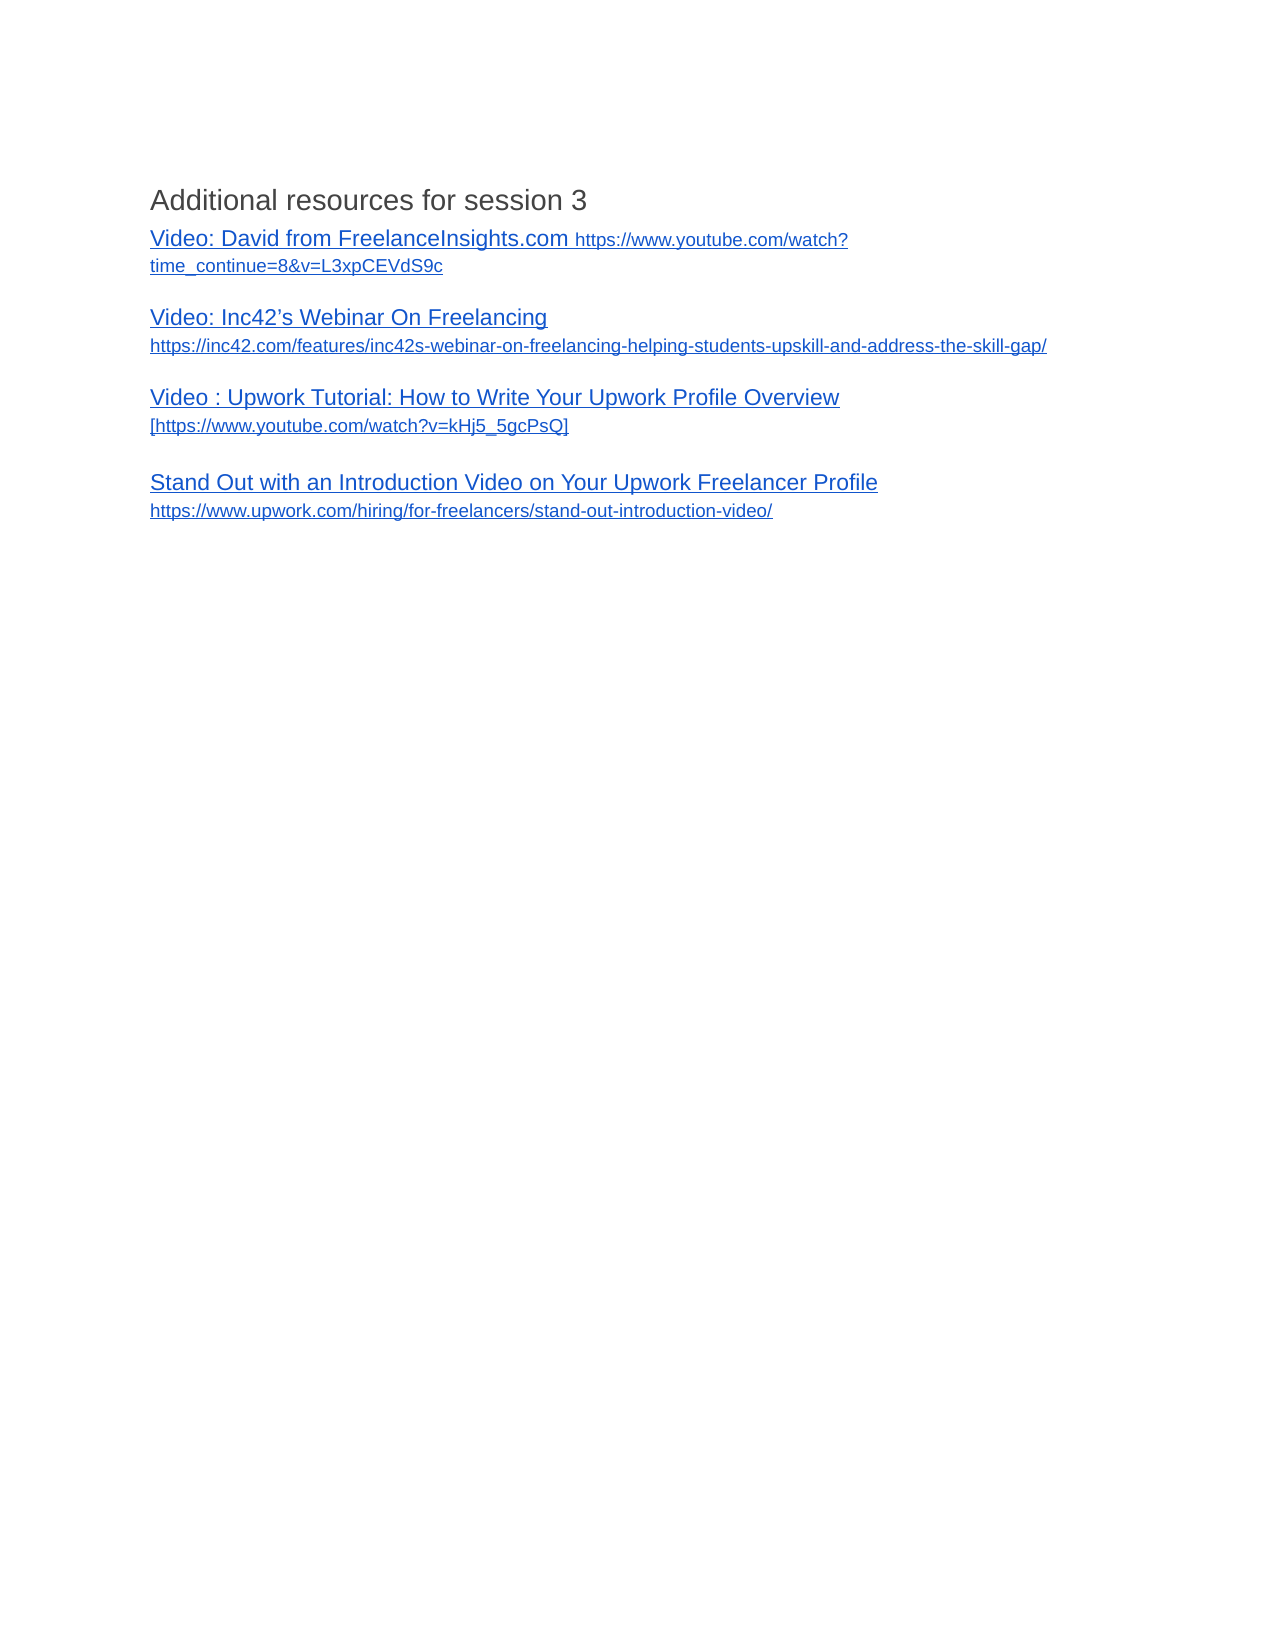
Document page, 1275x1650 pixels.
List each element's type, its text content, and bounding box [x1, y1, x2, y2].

text Stand Out with an Introduction Video on Your Upwork Freelancer Profile [150, 469, 1125, 496]
text https://www.upwork.com/hiring/for-freelancers/stand-out-introduction-video/ [150, 499, 1125, 521]
text https://inc42.com/features/inc42s-webinar-on-freelancing-helping-students-upskill-and-address-the-skill-gap/ [150, 334, 1125, 356]
text Video : Upwork Tutorial: How to Write Your Upwork Profile Overview [150, 384, 1125, 411]
text [https://www.youtube.com/watch?v=kHj5_5gcPsQ] [150, 414, 1125, 436]
subtitle Additional resources for session 3 [150, 183, 1125, 217]
text Video: David from FreelanceInsights.com https://www.youtube.com/watch?time_continue=8&v=L3xpCEVdS9c [150, 225, 1125, 276]
text Video: Inc42’s Webinar On Freelancing [150, 304, 1125, 331]
